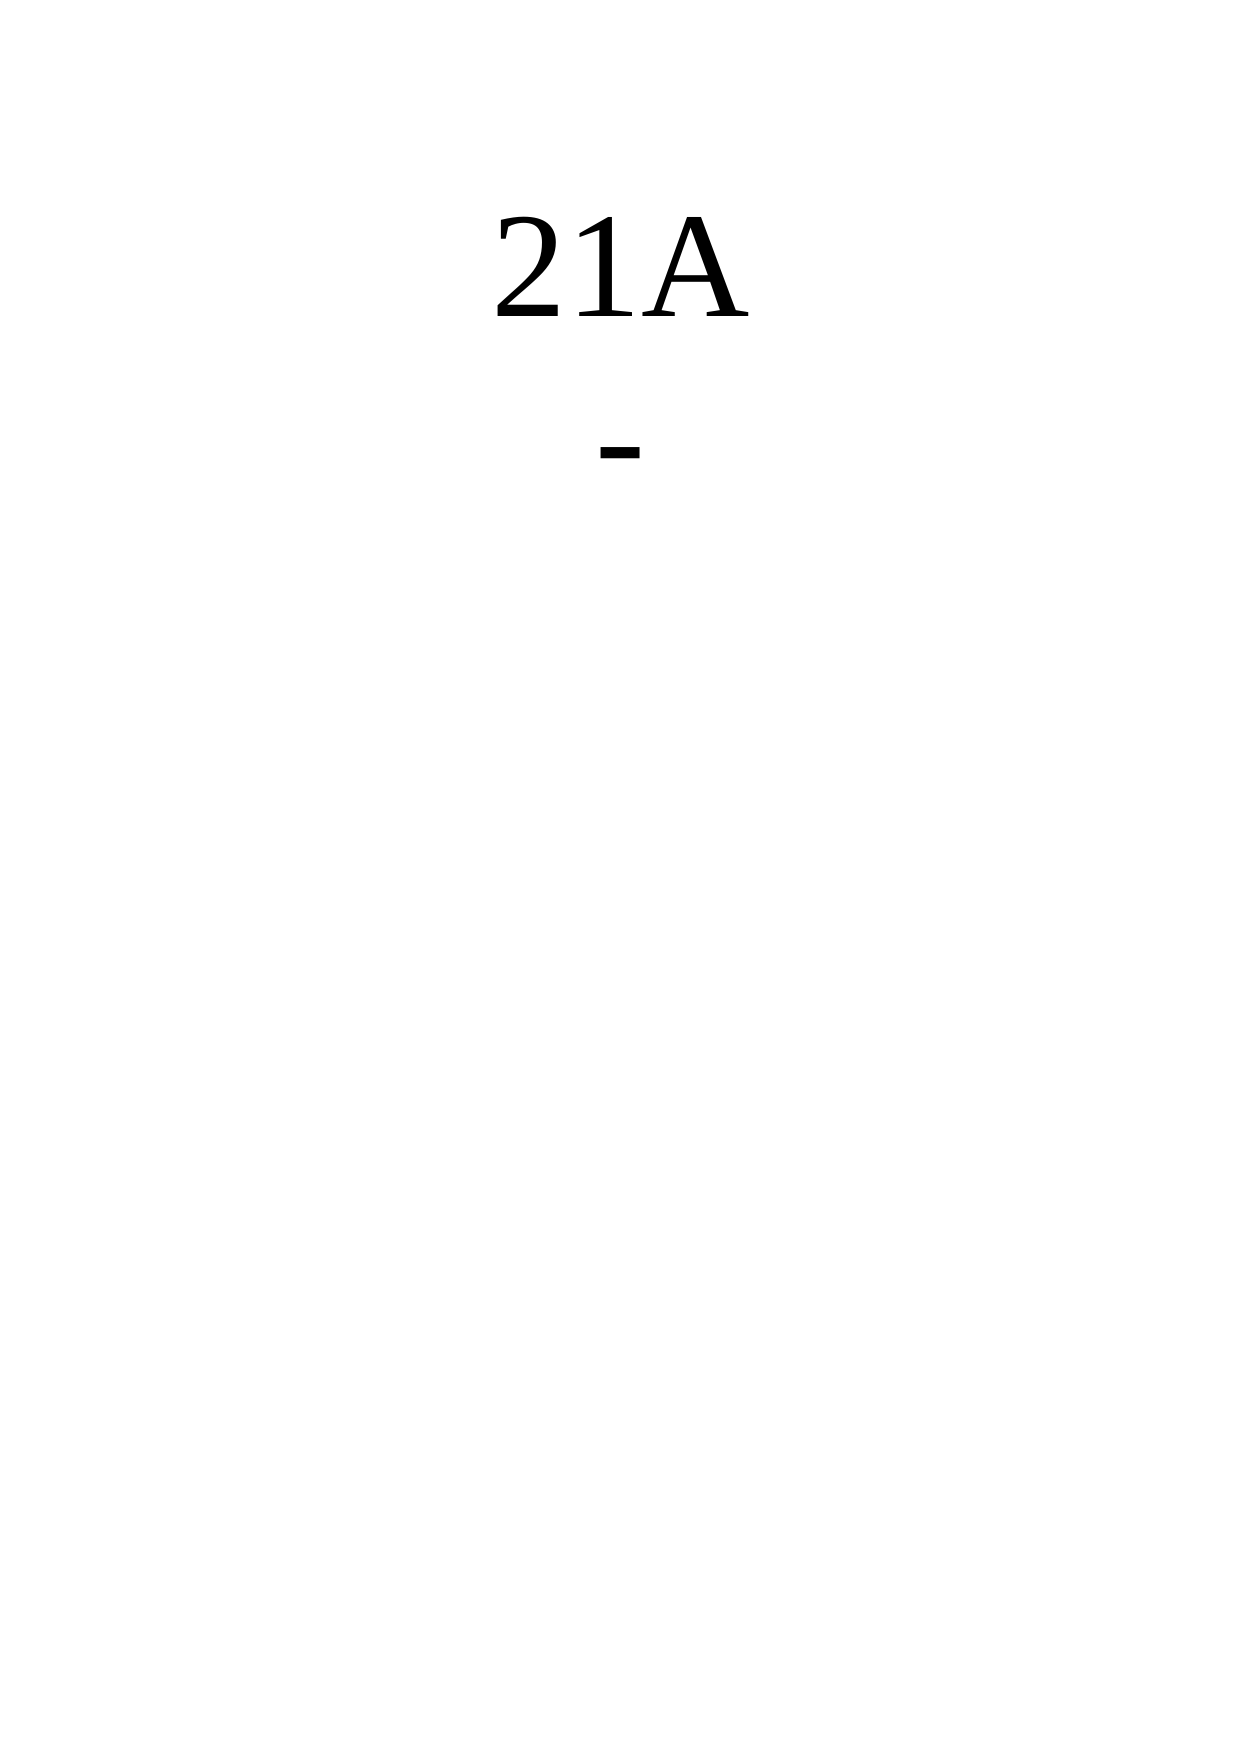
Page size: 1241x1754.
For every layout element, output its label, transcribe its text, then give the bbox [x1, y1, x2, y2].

text 21A [118, 176, 1122, 349]
text - [118, 349, 1122, 521]
